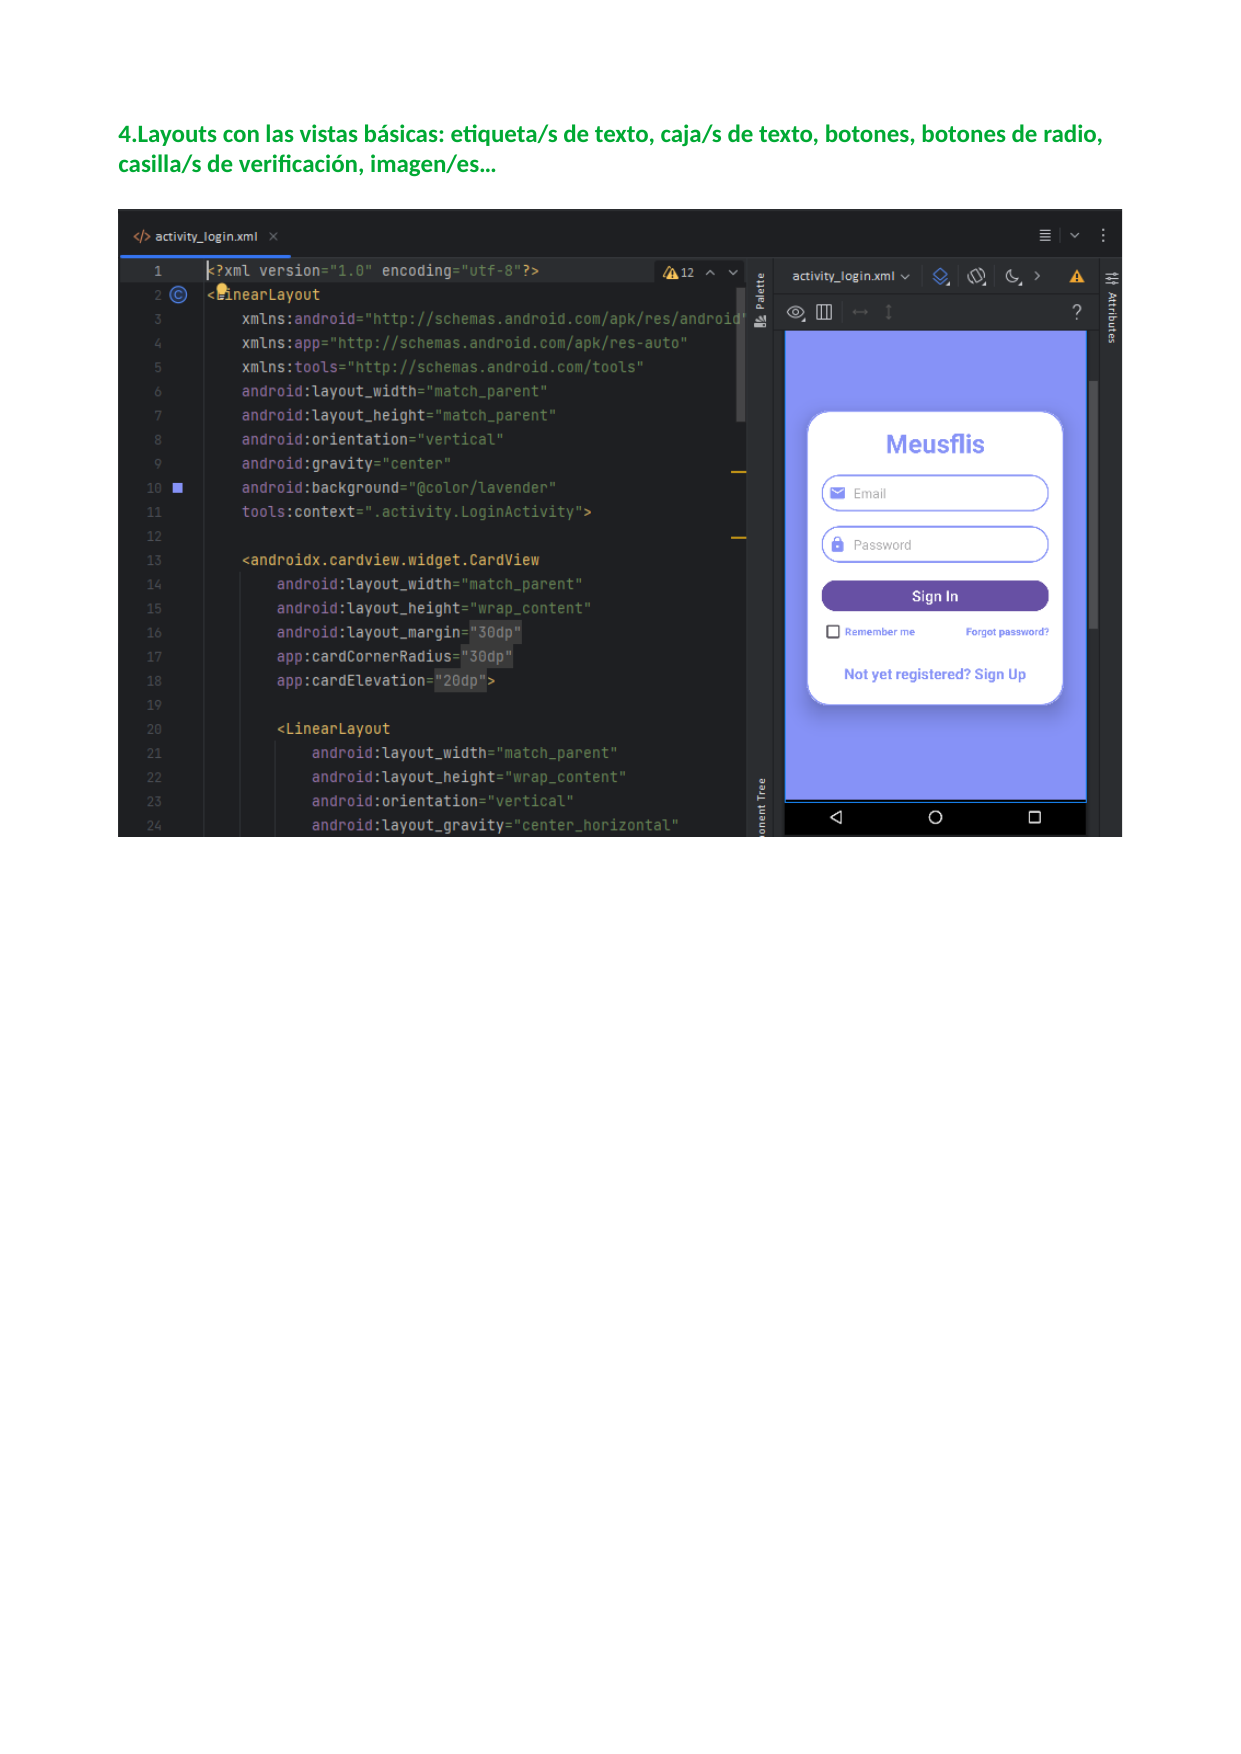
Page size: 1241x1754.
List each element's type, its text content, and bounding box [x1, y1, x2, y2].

text 4.Layouts con las vistas básicas: etiqueta/s de texto, caja/s de texto, botones, botones de radio, casilla/s de verificación, imagen/es… [118, 118, 1122, 179]
picture [118, 209, 1123, 837]
